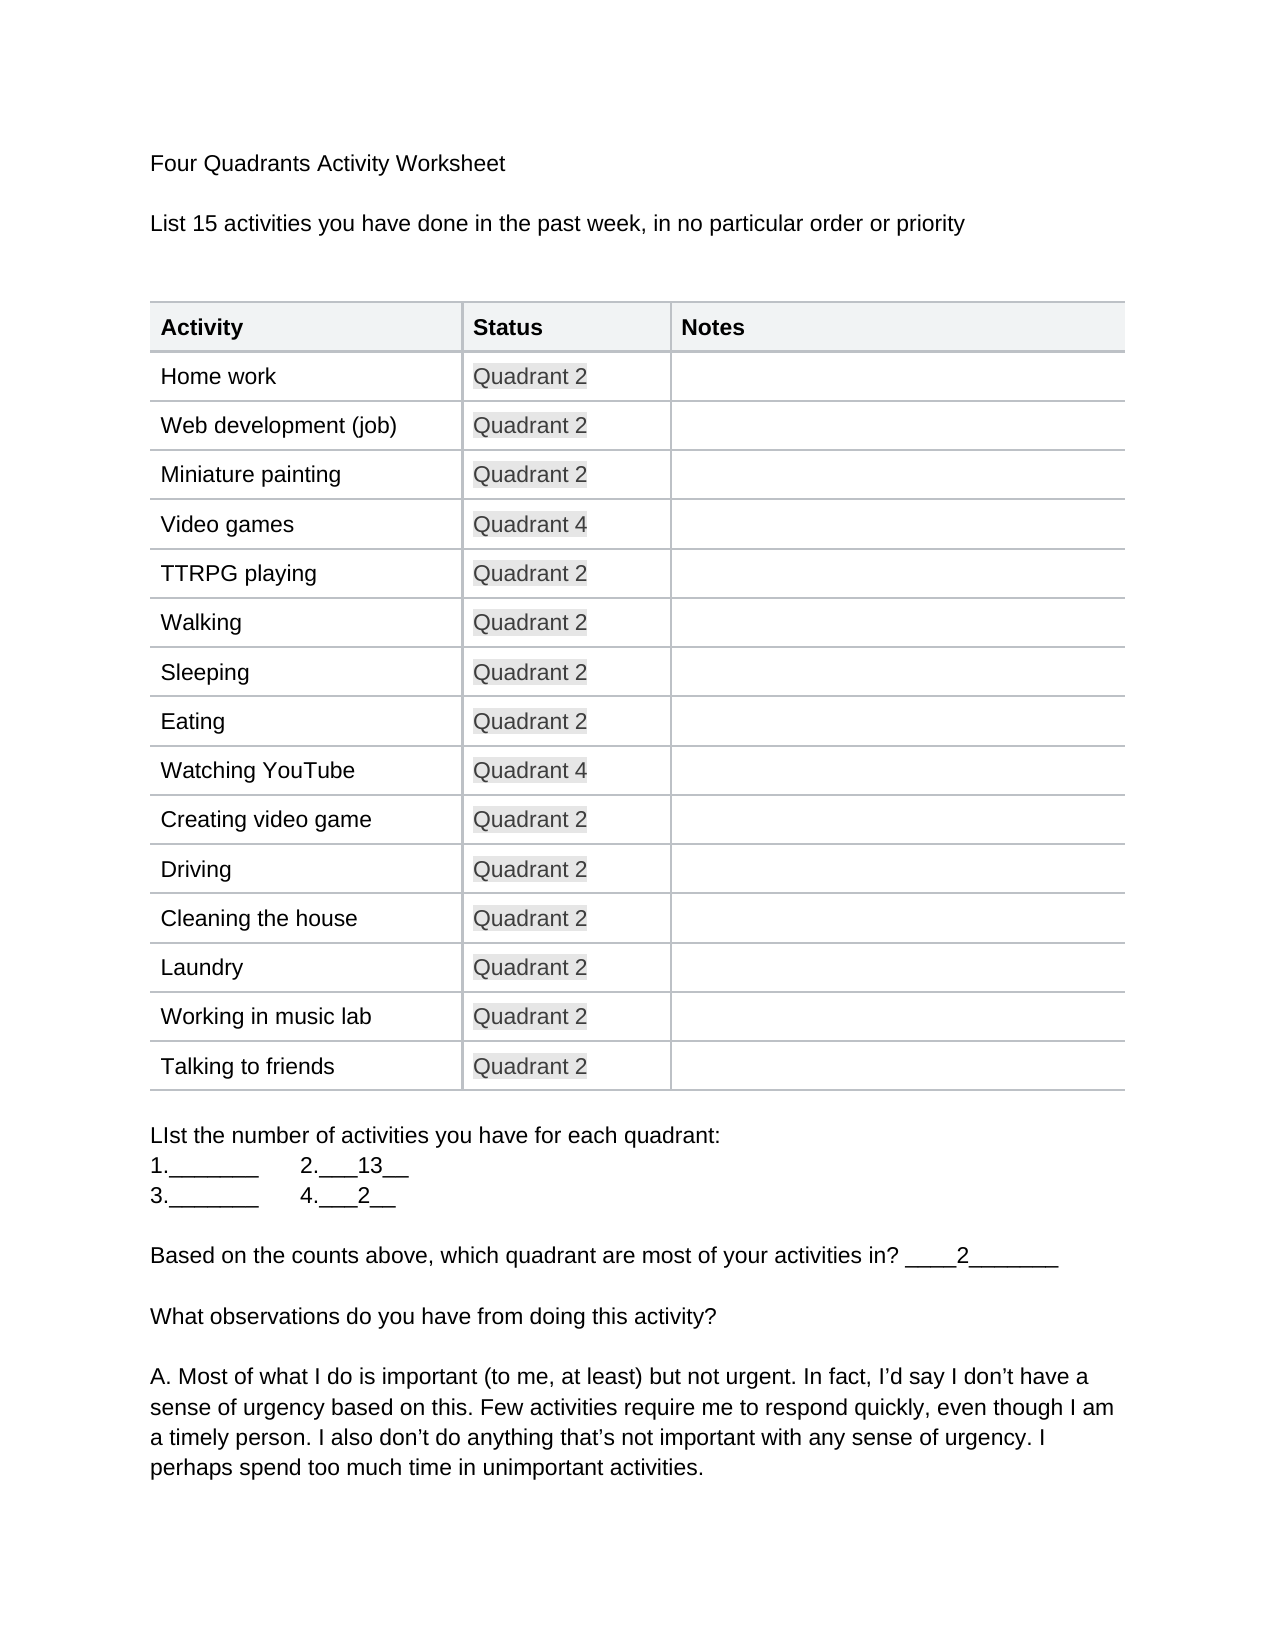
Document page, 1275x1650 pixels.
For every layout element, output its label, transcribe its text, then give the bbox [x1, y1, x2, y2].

table_cell Video games [150, 500, 461, 547]
table_cell [672, 747, 1125, 794]
table_cell Miniature painting [150, 451, 461, 498]
table_cell Quadrant 2 [464, 796, 670, 843]
table_cell [672, 648, 1125, 695]
table_cell [672, 550, 1125, 597]
table_cell Home work [150, 353, 461, 399]
table_cell Quadrant 2 [464, 1042, 670, 1089]
table_cell TTRPG playing [150, 550, 461, 597]
table_cell [672, 894, 1125, 942]
table_cell Quadrant 4 [464, 747, 670, 794]
table_cell Eating [150, 697, 461, 744]
text A. Most of what I do is important (to me, at least) but not urgent. In fact, I’d say I don’t have a sense of urgency based on this. Few activities require me to respond quickly, even though I am a timely person. I also don’t do anything that’s not important with any sense of urgency. I perhaps spend too much time in unimportant activities. [150, 1363, 1125, 1480]
table_cell [672, 353, 1125, 399]
table_cell Quadrant 2 [464, 845, 670, 892]
table_header Notes [672, 303, 1125, 350]
table_cell [672, 599, 1125, 646]
table_cell [672, 1042, 1125, 1089]
table_cell Quadrant 2 [464, 993, 670, 1040]
table_cell Talking to friends [150, 1042, 461, 1089]
table_cell Working in music lab [150, 993, 461, 1040]
table_cell [672, 796, 1125, 843]
table_header Activity [150, 303, 461, 350]
table_cell [672, 845, 1125, 892]
table_header Status [464, 303, 670, 350]
text What observations do you have from doing this activity? [150, 1303, 1125, 1329]
text LIst the number of activities you have for each quadrant: [150, 1122, 1125, 1148]
text List 15 activities you have done in the past week, in no particular order or priority [150, 210, 1125, 237]
text Four Quadrants Activity Worksheet [150, 150, 1125, 176]
table_cell Web development (job) [150, 402, 461, 449]
table_cell Quadrant 2 [464, 353, 670, 399]
table_cell [672, 944, 1125, 991]
table_cell Quadrant 4 [464, 500, 670, 547]
table_cell Watching YouTube [150, 747, 461, 794]
table_cell Laundry [150, 944, 461, 991]
table_cell Walking [150, 599, 461, 646]
table_cell Quadrant 2 [464, 894, 670, 942]
table_cell [672, 451, 1125, 498]
table_cell Quadrant 2 [464, 402, 670, 449]
text Based on the counts above, which quadrant are most of your activities in? ____2_______ [150, 1242, 1125, 1269]
table_cell Cleaning the house [150, 894, 461, 942]
table_cell [672, 993, 1125, 1040]
table_cell Quadrant 2 [464, 451, 670, 498]
table_cell [672, 500, 1125, 547]
table_cell Quadrant 2 [464, 648, 670, 695]
table_cell Driving [150, 845, 461, 892]
text 1._______ 2.___13__ [150, 1152, 1125, 1178]
table_cell Quadrant 2 [464, 599, 670, 646]
table_cell Quadrant 2 [464, 550, 670, 597]
text 3._______ 4.___2__ [150, 1182, 1125, 1208]
table_cell [672, 402, 1125, 449]
table_cell [672, 697, 1125, 744]
table_cell Creating video game [150, 796, 461, 843]
table_cell Quadrant 2 [464, 697, 670, 744]
table_cell Quadrant 2 [464, 944, 670, 991]
table_cell Sleeping [150, 648, 461, 695]
